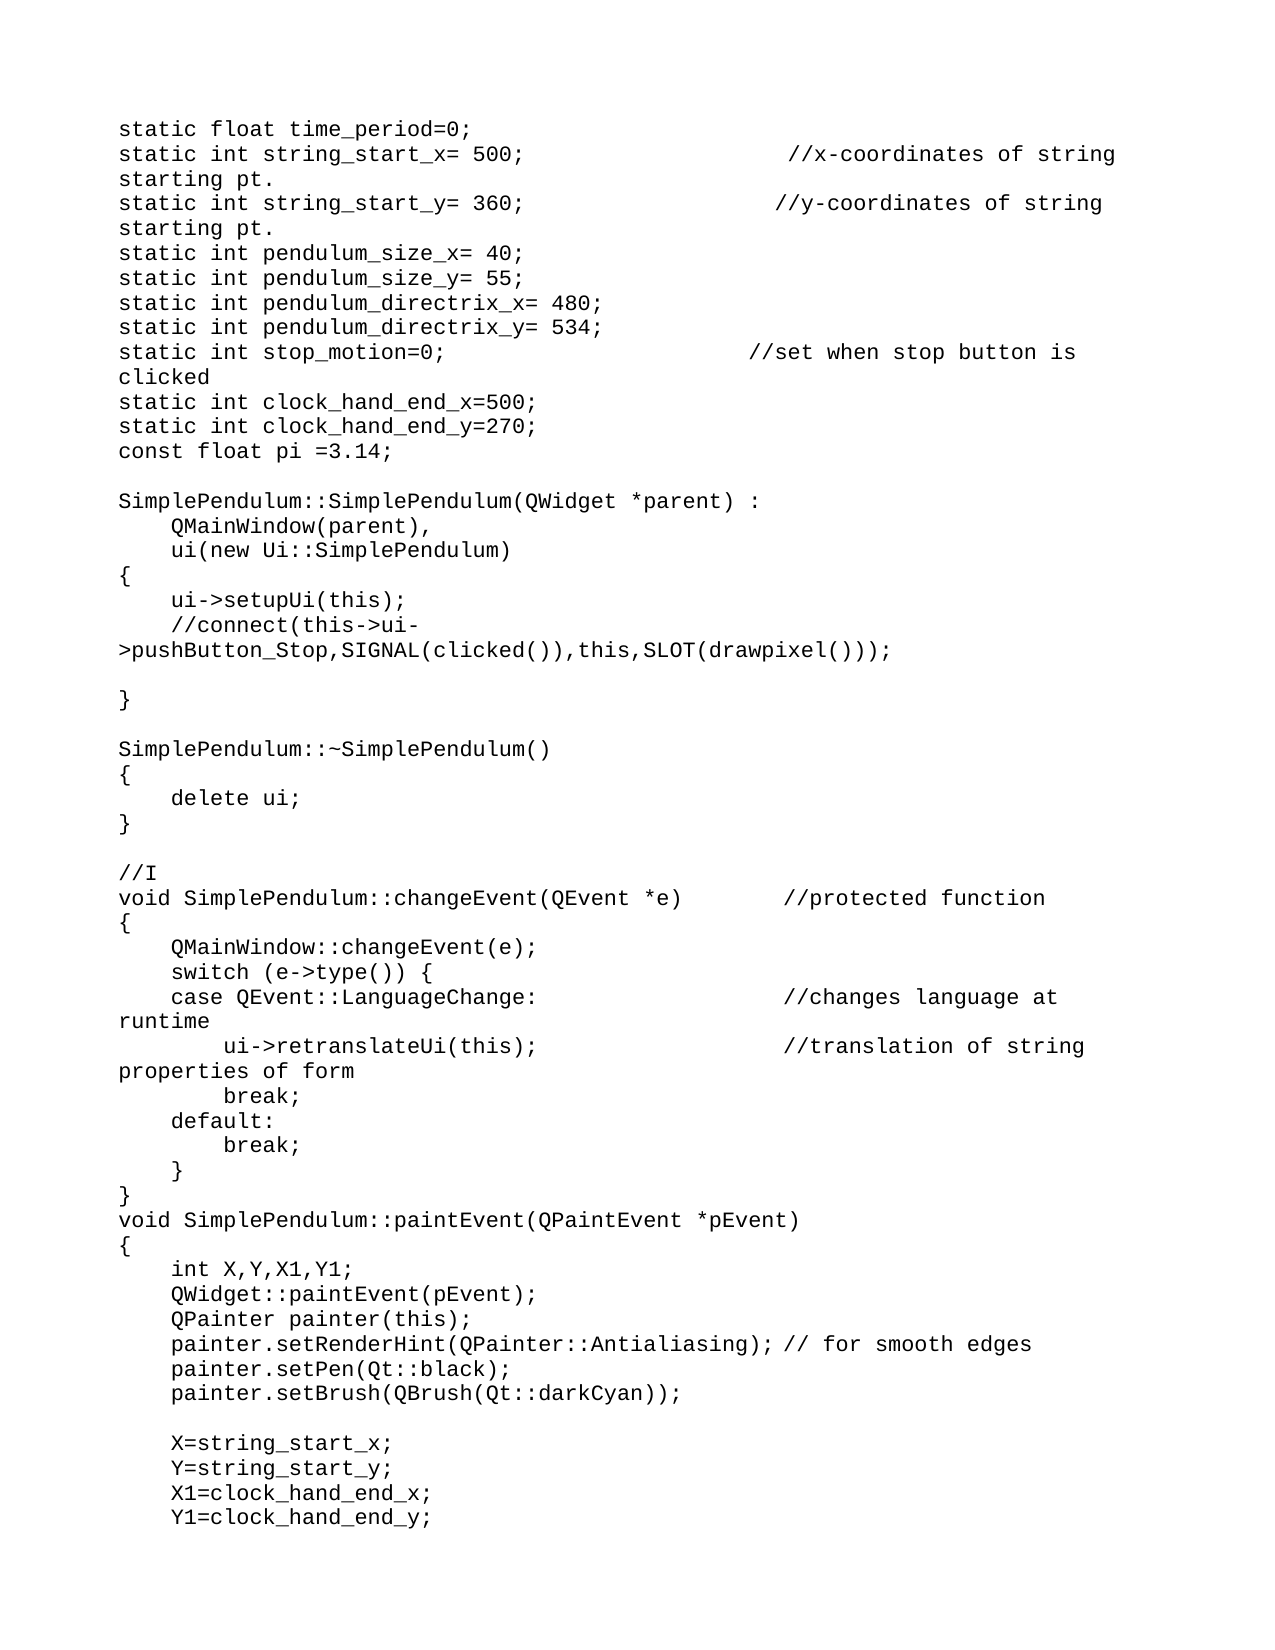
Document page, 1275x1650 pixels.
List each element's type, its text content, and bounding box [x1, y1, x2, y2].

text } [118, 1159, 1157, 1184]
text default: [118, 1110, 1157, 1134]
text painter.setBrush(QBrush(Qt::darkCyan)); [118, 1382, 1157, 1407]
text } [118, 688, 1157, 713]
text void SimplePendulum::paintEvent(QPaintEvent *pEvent) [118, 1209, 1157, 1234]
text static int pendulum_size_x= 40; [118, 242, 1157, 267]
text painter.setRenderHint(QPainter::Antialiasing); // for smooth edges [118, 1333, 1157, 1358]
text break; [118, 1085, 1157, 1110]
text static int clock_hand_end_y=270; [118, 416, 1157, 440]
text X=string_start_x; [118, 1432, 1157, 1457]
text delete ui; [118, 787, 1157, 812]
text switch (e->type()) { [118, 961, 1157, 986]
text SimplePendulum::~SimplePendulum() [118, 738, 1157, 763]
text Y=string_start_y; [118, 1457, 1157, 1482]
text static int string_start_y= 360; //y-coordinates of string starting pt. [118, 192, 1157, 242]
text static float time_period=0; [118, 118, 1157, 143]
text ui->setupUi(this); [118, 589, 1157, 614]
text static int pendulum_directrix_y= 534; [118, 316, 1157, 341]
text } [118, 812, 1157, 837]
text ui(new Ui::SimplePendulum) [118, 539, 1157, 564]
text int X,Y,X1,Y1; [118, 1258, 1157, 1283]
text static int stop_motion=0; //set when stop button is clicked [118, 341, 1157, 391]
text static int pendulum_directrix_x= 480; [118, 292, 1157, 316]
text X1=clock_hand_end_x; [118, 1482, 1157, 1506]
text break; [118, 1134, 1157, 1159]
text static int string_start_x= 500; //x-coordinates of string starting pt. [118, 143, 1157, 192]
text SimplePendulum::SimplePendulum(QWidget *parent) : [118, 490, 1157, 515]
text const float pi =3.14; [118, 440, 1157, 465]
text QPainter painter(this); [118, 1308, 1157, 1333]
text void SimplePendulum::changeEvent(QEvent *e) //protected function [118, 887, 1157, 911]
text QMainWindow(parent), [118, 515, 1157, 539]
text static int pendulum_size_y= 55; [118, 267, 1157, 292]
text { [118, 763, 1157, 787]
text { [118, 564, 1157, 589]
text { [118, 1234, 1157, 1258]
text } [118, 1184, 1157, 1209]
text //connect(this->ui->pushButton_Stop,SIGNAL(clicked()),this,SLOT(drawpixel())); [118, 614, 1157, 663]
text Y1=clock_hand_end_y; [118, 1506, 1157, 1531]
text painter.setPen(Qt::black); [118, 1358, 1157, 1382]
text ui->retranslateUi(this); //translation of string properties of form [118, 1035, 1157, 1085]
text static int clock_hand_end_x=500; [118, 391, 1157, 416]
text //I [118, 862, 1157, 887]
text QMainWindow::changeEvent(e); [118, 936, 1157, 961]
text case QEvent::LanguageChange: //changes language at runtime [118, 986, 1157, 1035]
text { [118, 911, 1157, 936]
text QWidget::paintEvent(pEvent); [118, 1283, 1157, 1308]
